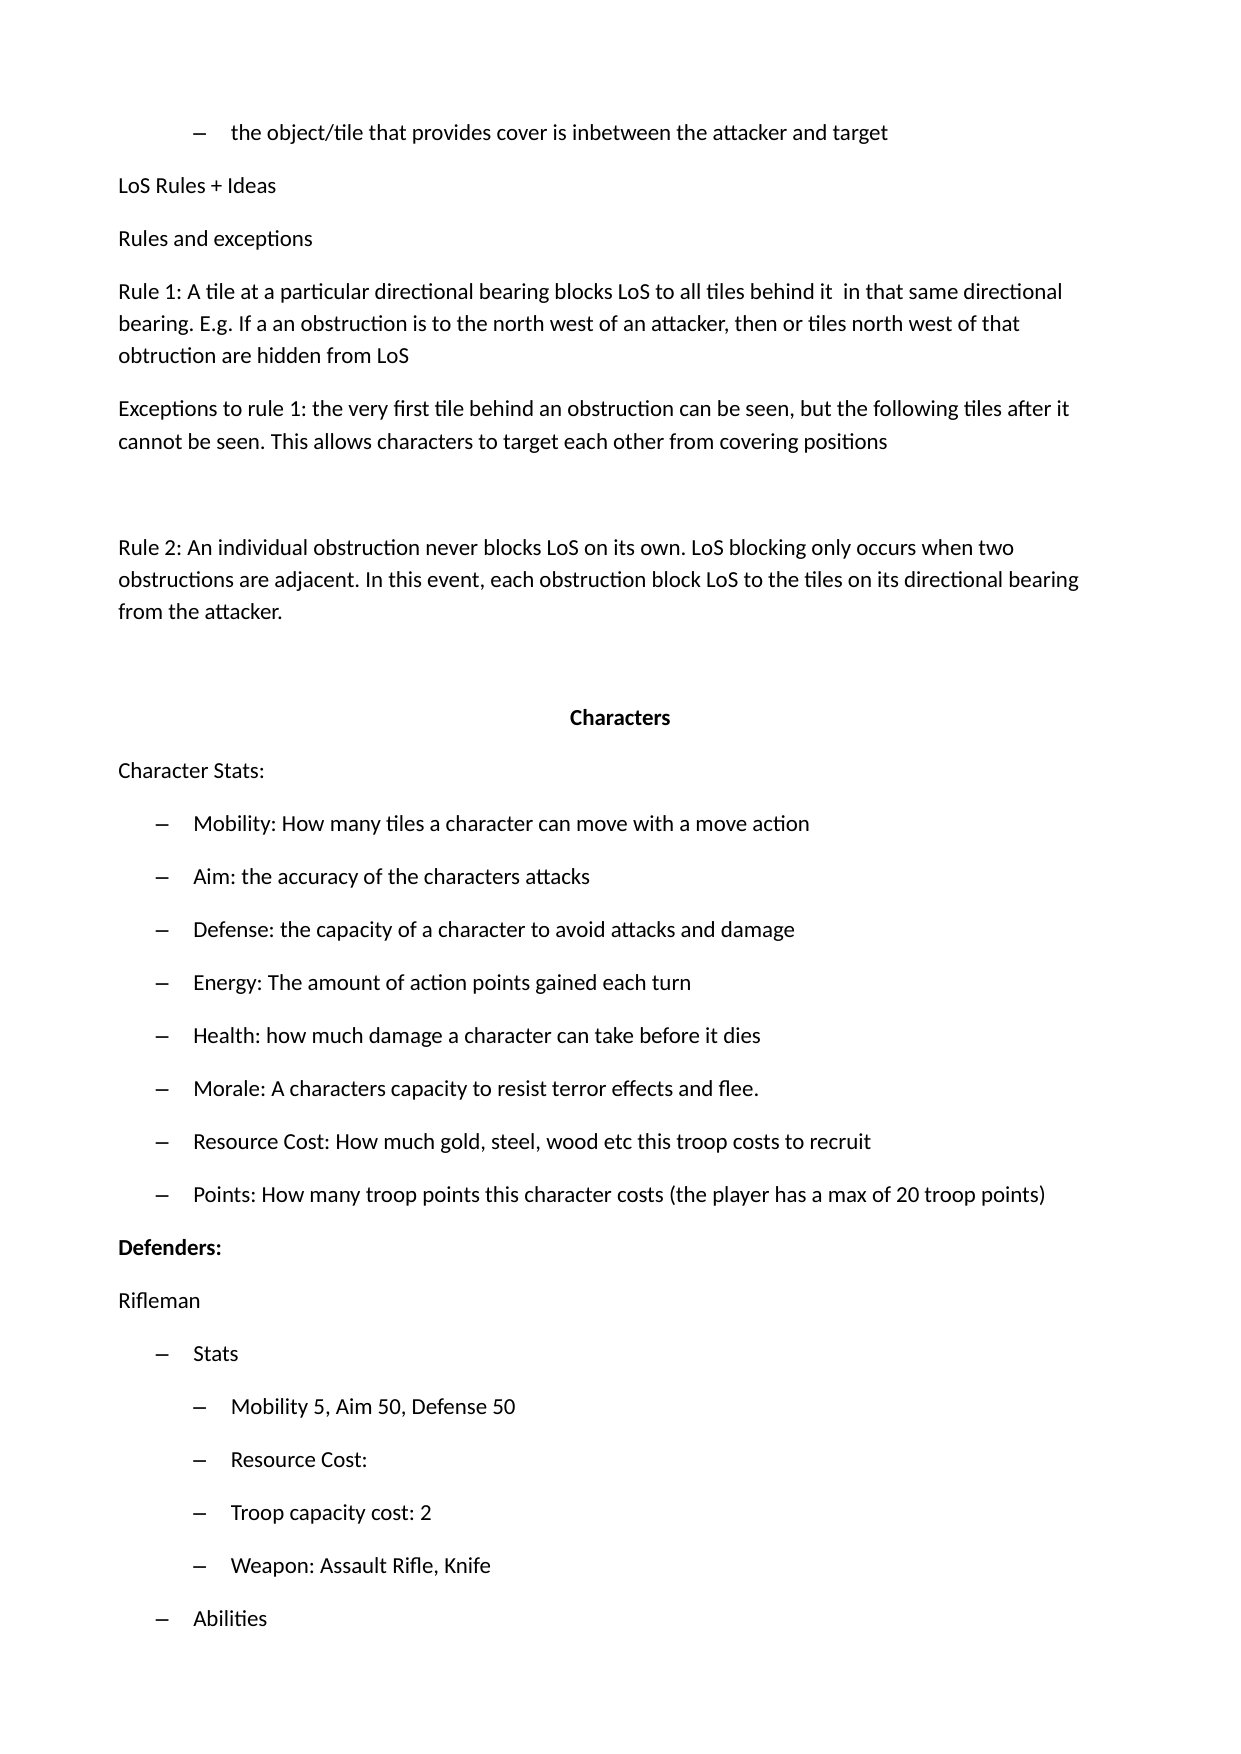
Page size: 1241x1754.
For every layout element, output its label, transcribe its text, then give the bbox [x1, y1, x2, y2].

list Abilities [156, 1604, 1122, 1633]
list Points: How many troop points this character costs (the player has a max of 20 troop points) [156, 1180, 1122, 1208]
text Rule 2: An individual obstruction never blocks LoS on its own. LoS blocking only occurs when two obstructions are adjacent. In this event, each obstruction block LoS to the tiles on its directional bearing from the attacker. [118, 533, 1122, 625]
text Defenders: [118, 1233, 1122, 1261]
list Troop capacity cost: 2 [193, 1498, 1122, 1527]
list Defense: the capacity of a character to avoid attacks and damage [156, 915, 1122, 943]
list Aim: the accuracy of the characters attacks [156, 862, 1122, 890]
list Energy: The amount of action points gained each turn [156, 968, 1122, 996]
list Resource Cost: How much gold, steel, wood etc this troop costs to recruit [156, 1127, 1122, 1155]
list Weapon: Assault Rifle, Knife [193, 1552, 1122, 1579]
list Mobility 5, Aim 50, Defense 50 [193, 1392, 1122, 1421]
list Morale: A characters capacity to resist terror effects and flee. [156, 1074, 1122, 1102]
text Characters [118, 703, 1122, 731]
list the object/tile that provides cover is inbetween the attacker and target [193, 118, 1122, 146]
text Rule 1: A tile at a particular directional bearing blocks LoS to all tiles behind it in that same directional bearing. E.g. If a an obstruction is to the north west of an attacker, then or tiles north west of that obtruction are hidden from LoS [118, 277, 1122, 369]
list Health: how much damage a character can take before it dies [156, 1021, 1122, 1049]
list Mobility: How many tiles a character can move with a move action [156, 809, 1122, 837]
text Character Stats: [118, 756, 1122, 784]
list Stats [156, 1339, 1122, 1367]
text LoS Rules + Ideas [118, 171, 1122, 199]
text Rifleman [118, 1286, 1122, 1314]
list Resource Cost: [193, 1446, 1122, 1473]
text Rules and exceptions [118, 224, 1122, 252]
text Exceptions to rule 1: the very first tile behind an obstruction can be seen, but the following tiles after it cannot be seen. This allows characters to target each other from covering positions [118, 394, 1122, 455]
